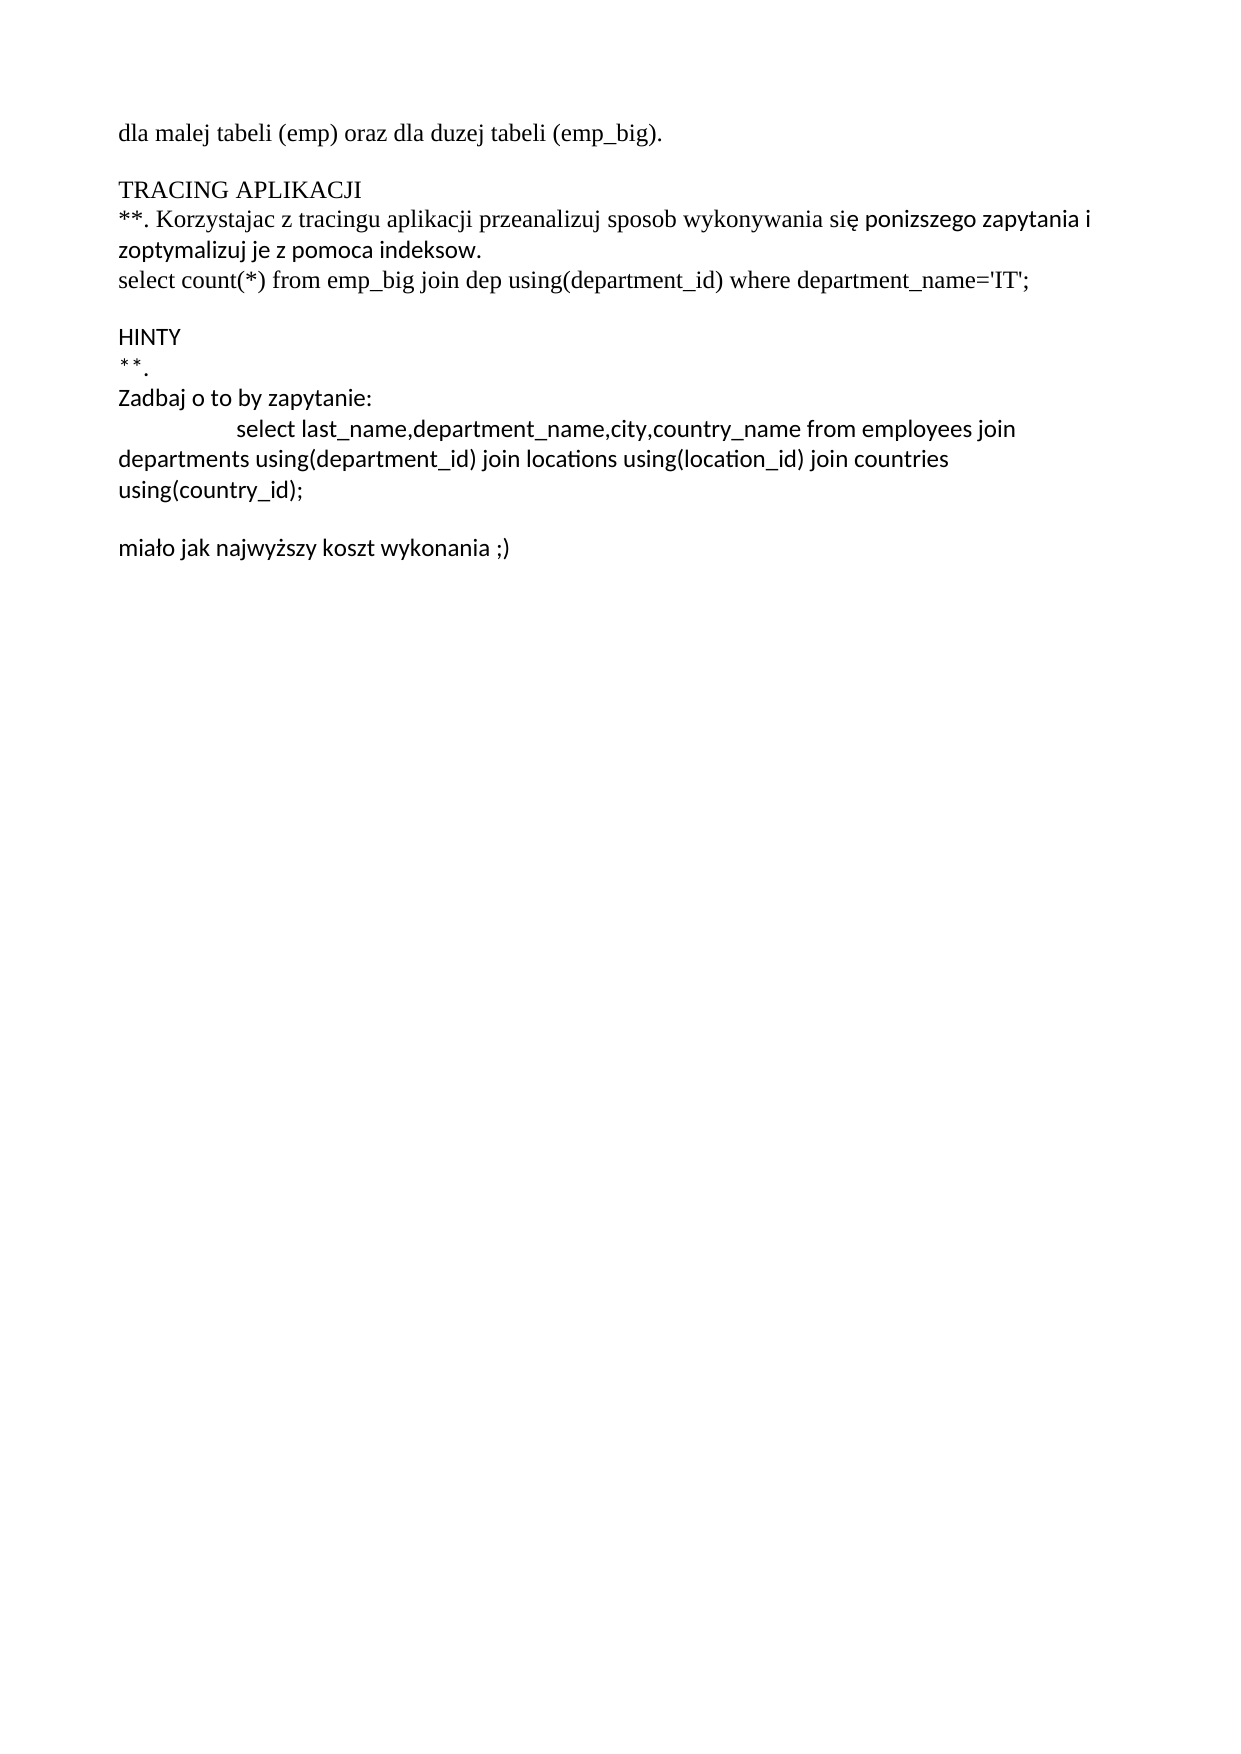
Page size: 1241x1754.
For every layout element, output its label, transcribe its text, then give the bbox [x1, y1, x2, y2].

text select last_name,department_name,city,country_name from employees join departments using(department_id) join locations using(location_id) join countries using(country_id); [118, 413, 1122, 504]
text TRACING APLIKACJI [118, 175, 1122, 204]
text select count(*) from emp_big join dep using(department_id) where department_name='IT'; [118, 265, 1122, 293]
text dla malej tabeli (emp) oraz dla duzej tabeli (emp_big). [118, 118, 1122, 147]
text **. Korzystajac z tracingu aplikacji przeanalizuj sposob wykonywania się ponizszego zapytania i zoptymalizuj je z pomoca indeksow. [118, 204, 1122, 265]
text miało jak najwyższy koszt wykonania ;) [118, 533, 1122, 563]
text **. [118, 352, 1122, 382]
text HINTY [118, 321, 1122, 352]
text Zadbaj o to by zapytanie: [118, 382, 1122, 413]
